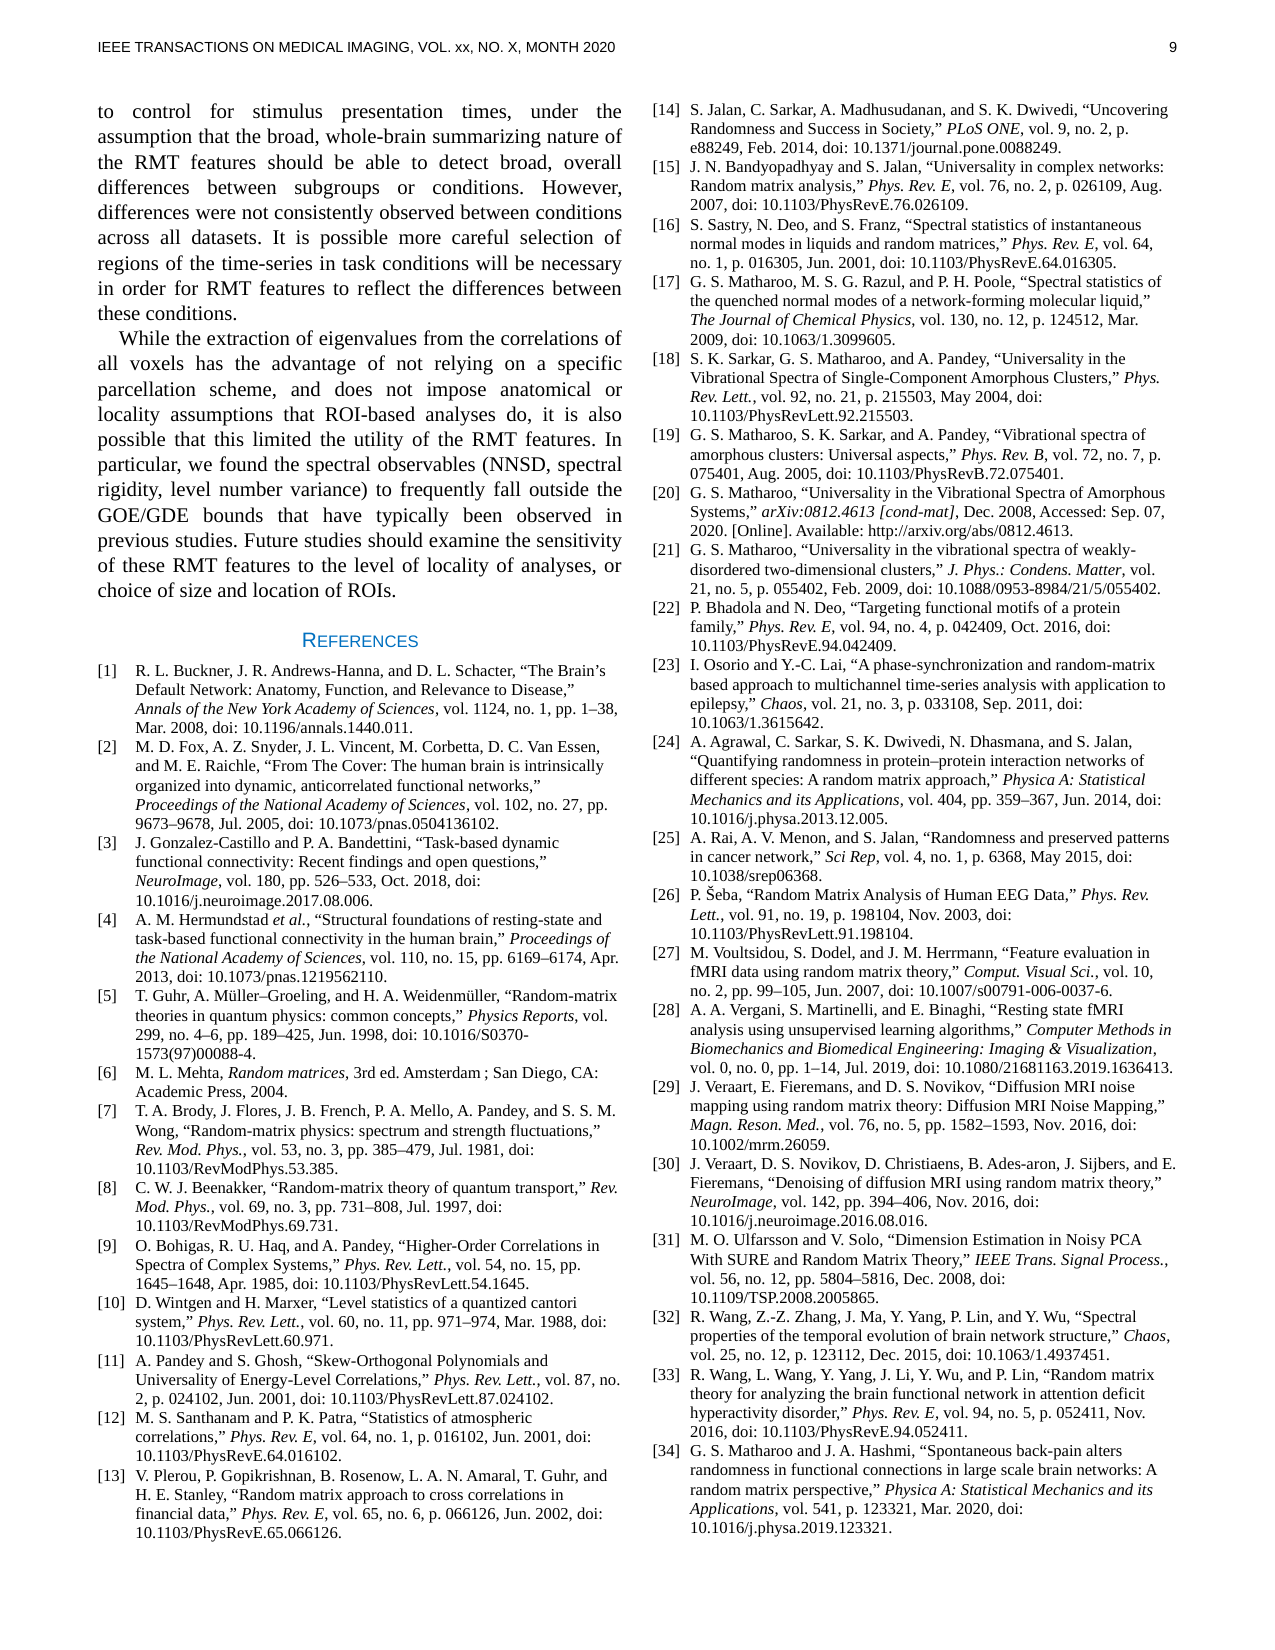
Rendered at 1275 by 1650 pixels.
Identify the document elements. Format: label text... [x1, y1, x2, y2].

text [33] R. Wang, L. Wang, Y. Yang, J. Li, Y. Wu, and P. Lin, “Random matrix theory for analyzing the brain functional network in attention deficit hyperactivity disorder,” Phys. Rev. E, vol. 94, no. 5, p. 052411, Nov. 2016, doi: 10.1103/PhysRevE.94.052411. [652, 1364, 1178, 1441]
text [11] A. Pandey and S. Ghosh, “Skew-Orthogonal Polynomials and Universality of Energy-Level Correlations,” Phys. Rev. Lett., vol. 87, no. 2, p. 024102, Jun. 2001, doi: 10.1103/PhysRevLett.87.024102. [97, 1350, 623, 1408]
text [4] A. M. Hermundstad et al., “Structural foundations of resting-state and task-based functional connectivity in the human brain,” Proceedings of the National Academy of Sciences, vol. 110, no. 15, pp. 6169–6174, Apr. 2013, doi: 10.1073/pnas.1219562110. [97, 909, 623, 986]
text [29] J. Veraart, E. Fieremans, and D. S. Novikov, “Diffusion MRI noise mapping using random matrix theory: Diffusion MRI Noise Mapping,” Magn. Reson. Med., vol. 76, no. 5, pp. 1582–1593, Nov. 2016, doi: 10.1002/mrm.26059. [652, 1077, 1178, 1153]
text [12] M. S. Santhanam and P. K. Patra, “Statistics of atmospheric correlations,” Phys. Rev. E, vol. 64, no. 1, p. 016102, Jun. 2001, doi: 10.1103/PhysRevE.64.016102. [97, 1408, 623, 1465]
text [25] A. Rai, A. V. Menon, and S. Jalan, “Randomness and preserved patterns in cancer network,” Sci Rep, vol. 4, no. 1, p. 6368, May 2015, doi: 10.1038/srep06368. [652, 828, 1178, 885]
text [23] I. Osorio and Y.-C. Lai, “A phase-synchronization and random-matrix based approach to multichannel time-series analysis with application to epilepsy,” Chaos, vol. 21, no. 3, p. 033108, Sep. 2011, doi: 10.1063/1.3615642. [652, 655, 1178, 732]
text [24] A. Agrawal, C. Sarkar, S. K. Dwivedi, N. Dhasmana, and S. Jalan, “Quantifying randomness in protein–protein interaction networks of different species: A random matrix approach,” Physica A: Statistical Mechanics and its Applications, vol. 404, pp. 359–367, Jun. 2014, doi: 10.1016/j.physa.2013.12.005. [652, 732, 1178, 828]
text [1] R. L. Buckner, J. R. Andrews-Hanna, and D. L. Schacter, “The Brain’s Default Network: Anatomy, Function, and Relevance to Disease,” Annals of the New York Academy of Sciences, vol. 1124, no. 1, pp. 1–38, Mar. 2008, doi: 10.1196/annals.1440.011. [97, 660, 623, 737]
text [26] P. Šeba, “Random Matrix Analysis of Human EEG Data,” Phys. Rev. Lett., vol. 91, no. 19, p. 198104, Nov. 2003, doi: 10.1103/PhysRevLett.91.198104. [652, 885, 1178, 943]
text [2] M. D. Fox, A. Z. Snyder, J. L. Vincent, M. Corbetta, D. C. Van Essen, and M. E. Raichle, “From The Cover: The human brain is intrinsically organized into dynamic, anticorrelated functional networks,” Proceedings of the National Academy of Sciences, vol. 102, no. 27, pp. 9673–9678, Jul. 2005, doi: 10.1073/pnas.0504136102. [97, 737, 623, 833]
text [31] M. O. Ulfarsson and V. Solo, “Dimension Estimation in Noisy PCA With SURE and Random Matrix Theory,” IEEE Trans. Signal Process., vol. 56, no. 12, pp. 5804–5816, Dec. 2008, doi: 10.1109/TSP.2008.2005865. [652, 1230, 1178, 1307]
text [30] J. Veraart, D. S. Novikov, D. Christiaens, B. Ades-aron, J. Sijbers, and E. Fieremans, “Denoising of diffusion MRI using random matrix theory,” NeuroImage, vol. 142, pp. 394–406, Nov. 2016, doi: 10.1016/j.neuroimage.2016.08.016. [652, 1153, 1178, 1230]
text [7] T. A. Brody, J. Flores, J. B. French, P. A. Mello, A. Pandey, and S. S. M. Wong, “Random-matrix physics: spectrum and strength fluctuations,” Rev. Mod. Phys., vol. 53, no. 3, pp. 385–479, Jul. 1981, doi: 10.1103/RevModPhys.53.385. [97, 1101, 623, 1178]
text [13] V. Plerou, P. Gopikrishnan, B. Rosenow, L. A. N. Amaral, T. Guhr, and H. E. Stanley, “Random matrix approach to cross correlations in financial data,” Phys. Rev. E, vol. 65, no. 6, p. 066126, Jun. 2002, doi: 10.1103/PhysRevE.65.066126. [97, 1465, 623, 1542]
text [17] G. S. Matharoo, M. S. G. Razul, and P. H. Poole, “Spectral statistics of the quenched normal modes of a network-forming molecular liquid,” The Journal of Chemical Physics, vol. 130, no. 12, p. 124512, Mar. 2009, doi: 10.1063/1.3099605. [652, 272, 1178, 348]
text [32] R. Wang, Z.-Z. Zhang, J. Ma, Y. Yang, P. Lin, and Y. Wu, “Spectral properties of the temporal evolution of brain network structure,” Chaos, vol. 25, no. 12, p. 123112, Dec. 2015, doi: 10.1063/1.4937451. [652, 1307, 1178, 1364]
text [10] D. Wintgen and H. Marxer, “Level statistics of a quantized cantori system,” Phys. Rev. Lett., vol. 60, no. 11, pp. 971–974, Mar. 1988, doi: 10.1103/PhysRevLett.60.971. [97, 1293, 623, 1350]
text to control for stimulus presentation times, under the assumption that the broad, whole-brain summarizing nature of the RMT features should be able to detect broad, overall differences between subgroups or conditions. However, differences were not consistently observed between conditions across all datasets. It is possible more careful selection of regions of the time-series in task conditions will be necessary in order for RMT features to reflect the differences between these conditions. [97, 99, 623, 325]
text [5] T. Guhr, A. Müller–Groeling, and H. A. Weidenmüller, “Random-matrix theories in quantum physics: common concepts,” Physics Reports, vol. 299, no. 4–6, pp. 189–425, Jun. 1998, doi: 10.1016/S0370-1573(97)00088-4. [97, 986, 623, 1063]
subtitle References [97, 628, 623, 652]
text [21] G. S. Matharoo, “Universality in the vibrational spectra of weakly-disordered two-dimensional clusters,” J. Phys.: Condens. Matter, vol. 21, no. 5, p. 055402, Feb. 2009, doi: 10.1088/0953-8984/21/5/055402. [652, 540, 1178, 598]
text [34] G. S. Matharoo and J. A. Hashmi, “Spontaneous back-pain alters randomness in functional connections in large scale brain networks: A random matrix perspective,” Physica A: Statistical Mechanics and its Applications, vol. 541, p. 123321, Mar. 2020, doi: 10.1016/j.physa.2019.123321. [652, 1441, 1178, 1537]
text [9] O. Bohigas, R. U. Haq, and A. Pandey, “Higher-Order Correlations in Spectra of Complex Systems,” Phys. Rev. Lett., vol. 54, no. 15, pp. 1645–1648, Apr. 1985, doi: 10.1103/PhysRevLett.54.1645. [97, 1235, 623, 1293]
text [27] M. Voultsidou, S. Dodel, and J. M. Herrmann, “Feature evaluation in fMRI data using random matrix theory,” Comput. Visual Sci., vol. 10, no. 2, pp. 99–105, Jun. 2007, doi: 10.1007/s00791-006-0037-6. [652, 943, 1178, 1000]
text [22] P. Bhadola and N. Deo, “Targeting functional motifs of a protein family,” Phys. Rev. E, vol. 94, no. 4, p. 042409, Oct. 2016, doi: 10.1103/PhysRevE.94.042409. [652, 598, 1178, 655]
text [3] J. Gonzalez-Castillo and P. A. Bandettini, “Task-based dynamic functional connectivity: Recent findings and open questions,” NeuroImage, vol. 180, pp. 526–533, Oct. 2018, doi: 10.1016/j.neuroimage.2017.08.006. [97, 833, 623, 909]
text [16] S. Sastry, N. Deo, and S. Franz, “Spectral statistics of instantaneous normal modes in liquids and random matrices,” Phys. Rev. E, vol. 64, no. 1, p. 016305, Jun. 2001, doi: 10.1103/PhysRevE.64.016305. [652, 214, 1178, 272]
text [19] G. S. Matharoo, S. K. Sarkar, and A. Pandey, “Vibrational spectra of amorphous clusters: Universal aspects,” Phys. Rev. B, vol. 72, no. 7, p. 075401, Aug. 2005, doi: 10.1103/PhysRevB.72.075401. [652, 425, 1178, 483]
text [6] M. L. Mehta, Random matrices, 3rd ed. Amsterdam ; San Diego, CA: Academic Press, 2004. [97, 1063, 623, 1101]
text [18] S. K. Sarkar, G. S. Matharoo, and A. Pandey, “Universality in the Vibrational Spectra of Single-Component Amorphous Clusters,” Phys. Rev. Lett., vol. 92, no. 21, p. 215503, May 2004, doi: 10.1103/PhysRevLett.92.215503. [652, 348, 1178, 425]
text While the extraction of eigenvalues from the correlations of all voxels has the advantage of not relying on a specific parcellation scheme, and does not impose anatomical or locality assumptions that ROI-based analyses do, it is also possible that this limited the utility of the RMT features. In particular, we found the spectral observables (NNSD, spectral rigidity, level number variance) to frequently fall outside the GOE/GDE bounds that have typically been observed in previous studies. Future studies should examine the sensitivity of these RMT features to the level of locality of analyses, or choice of size and location of ROIs. [97, 326, 623, 602]
text [15] J. N. Bandyopadhyay and S. Jalan, “Universality in complex networks: Random matrix analysis,” Phys. Rev. E, vol. 76, no. 2, p. 026109, Aug. 2007, doi: 10.1103/PhysRevE.76.026109. [652, 157, 1178, 214]
text [14] S. Jalan, C. Sarkar, A. Madhusudanan, and S. K. Dwivedi, “Uncovering Randomness and Success in Society,” PLoS ONE, vol. 9, no. 2, p. e88249, Feb. 2014, doi: 10.1371/journal.pone.0088249. [652, 99, 1178, 157]
text [28] A. A. Vergani, S. Martinelli, and E. Binaghi, “Resting state fMRI analysis using unsupervised learning algorithms,” Computer Methods in Biomechanics and Biomedical Engineering: Imaging & Visualization, vol. 0, no. 0, pp. 1–14, Jul. 2019, doi: 10.1080/21681163.2019.1636413. [652, 1000, 1178, 1077]
text [8] C. W. J. Beenakker, “Random-matrix theory of quantum transport,” Rev. Mod. Phys., vol. 69, no. 3, pp. 731–808, Jul. 1997, doi: 10.1103/RevModPhys.69.731. [97, 1178, 623, 1235]
text [20] G. S. Matharoo, “Universality in the Vibrational Spectra of Amorphous Systems,” arXiv:0812.4613 [cond-mat], Dec. 2008, Accessed: Sep. 07, 2020. [Online]. Available: http://arxiv.org/abs/0812.4613. [652, 483, 1178, 540]
